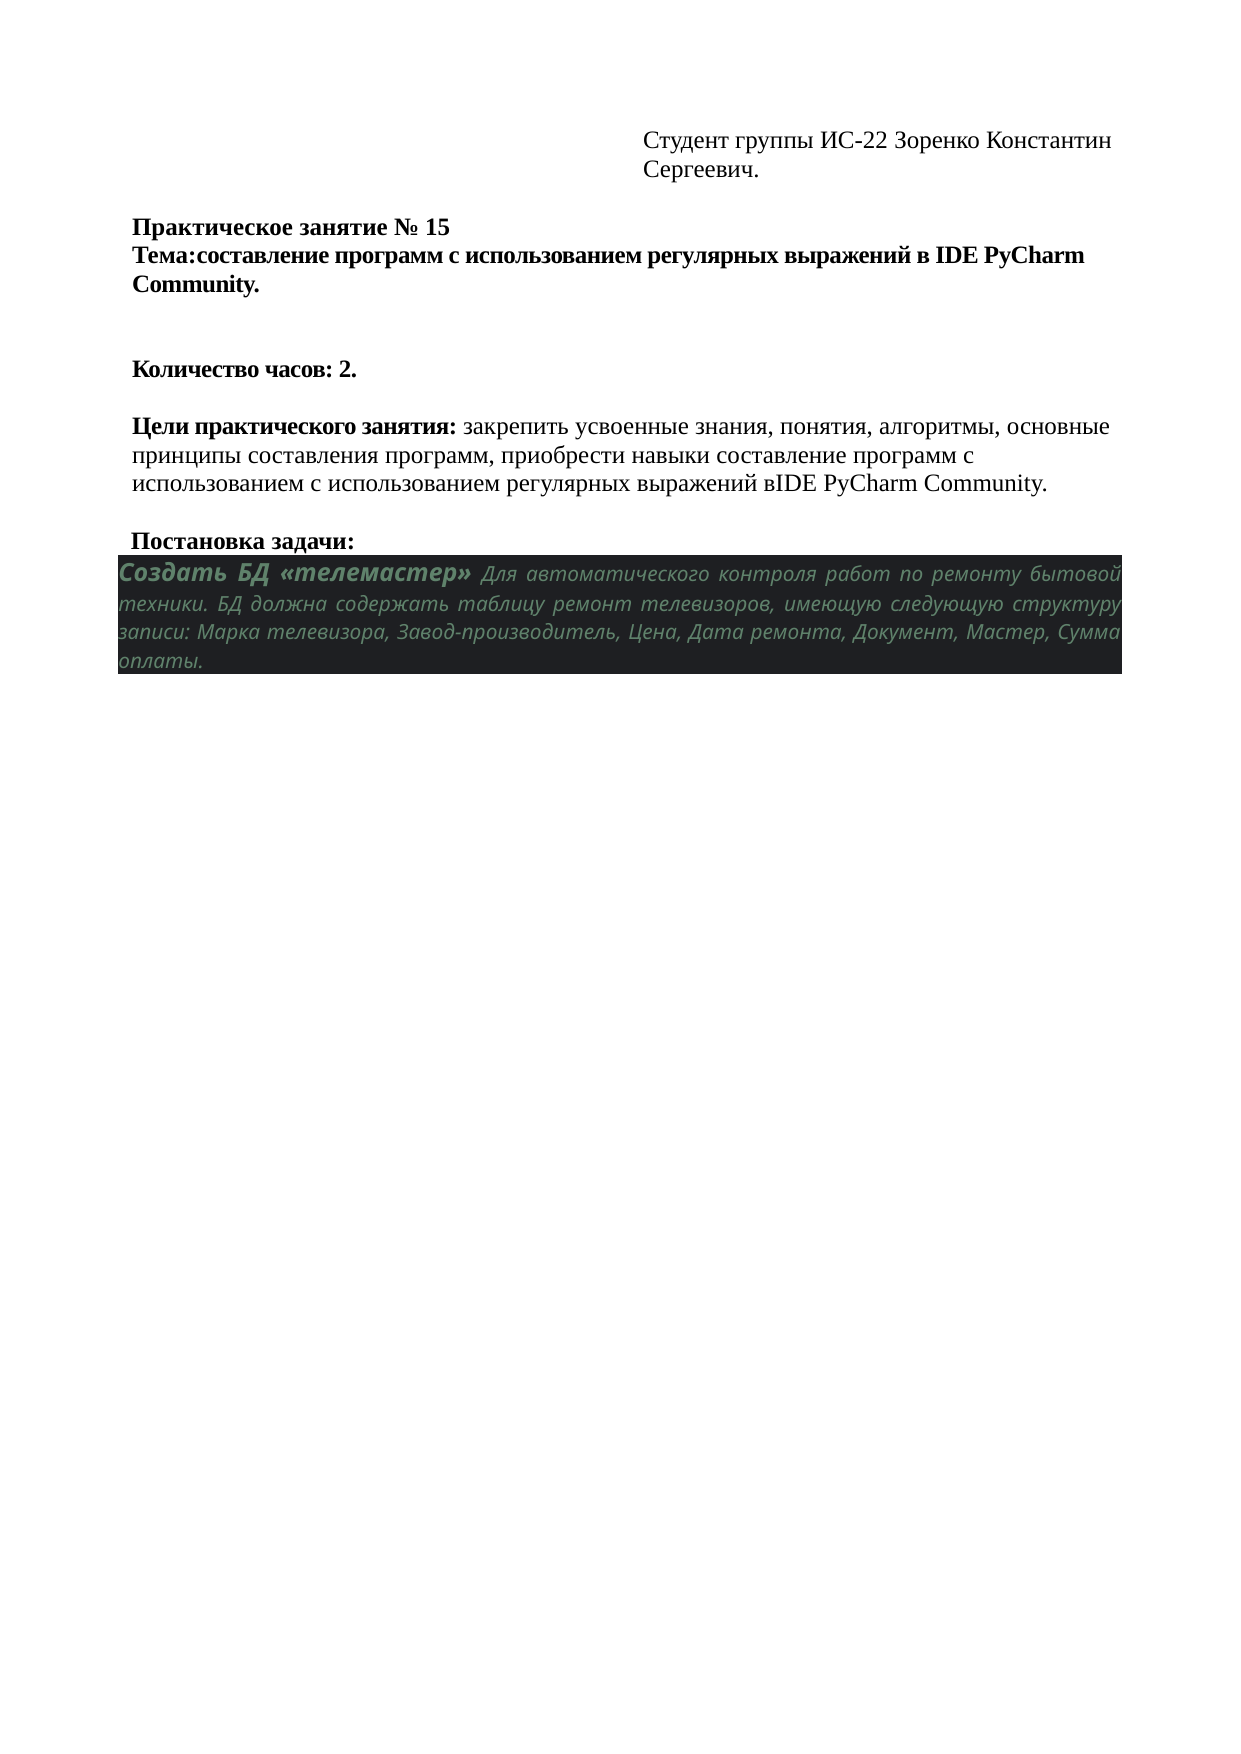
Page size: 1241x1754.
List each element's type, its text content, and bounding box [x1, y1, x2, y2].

text Цели практического занятия: закрепить усвоенные знания, понятия, алгоритмы, основные принципы составления программ, приобрести навыки составление программ с использованием с использованием регулярных выражений вIDE PyCharm Community. [132, 412, 1122, 497]
text Постановка задачи: [118, 526, 1122, 555]
subtitle Практическое занятие № 15 [132, 212, 1122, 241]
text Студент группы ИС-22 Зоренко Константин Сергеевич. [643, 125, 1122, 183]
text Количество часов: 2. [132, 355, 1122, 383]
text Создать БД «телемастер» Для автоматического контроля работ по ремонту бытовой техники. БД должна содержать таблицу ремонт телевизоров, имеющую следующую структуру записи: Марка телевизора, Завод-производитель, Цена, Дата ремонта, Документ, Мастер, Сумма оплаты. [118, 555, 1122, 674]
text Тема:составление программ с использованием регулярных выражений в IDE PyCharm Community. [132, 241, 1122, 298]
